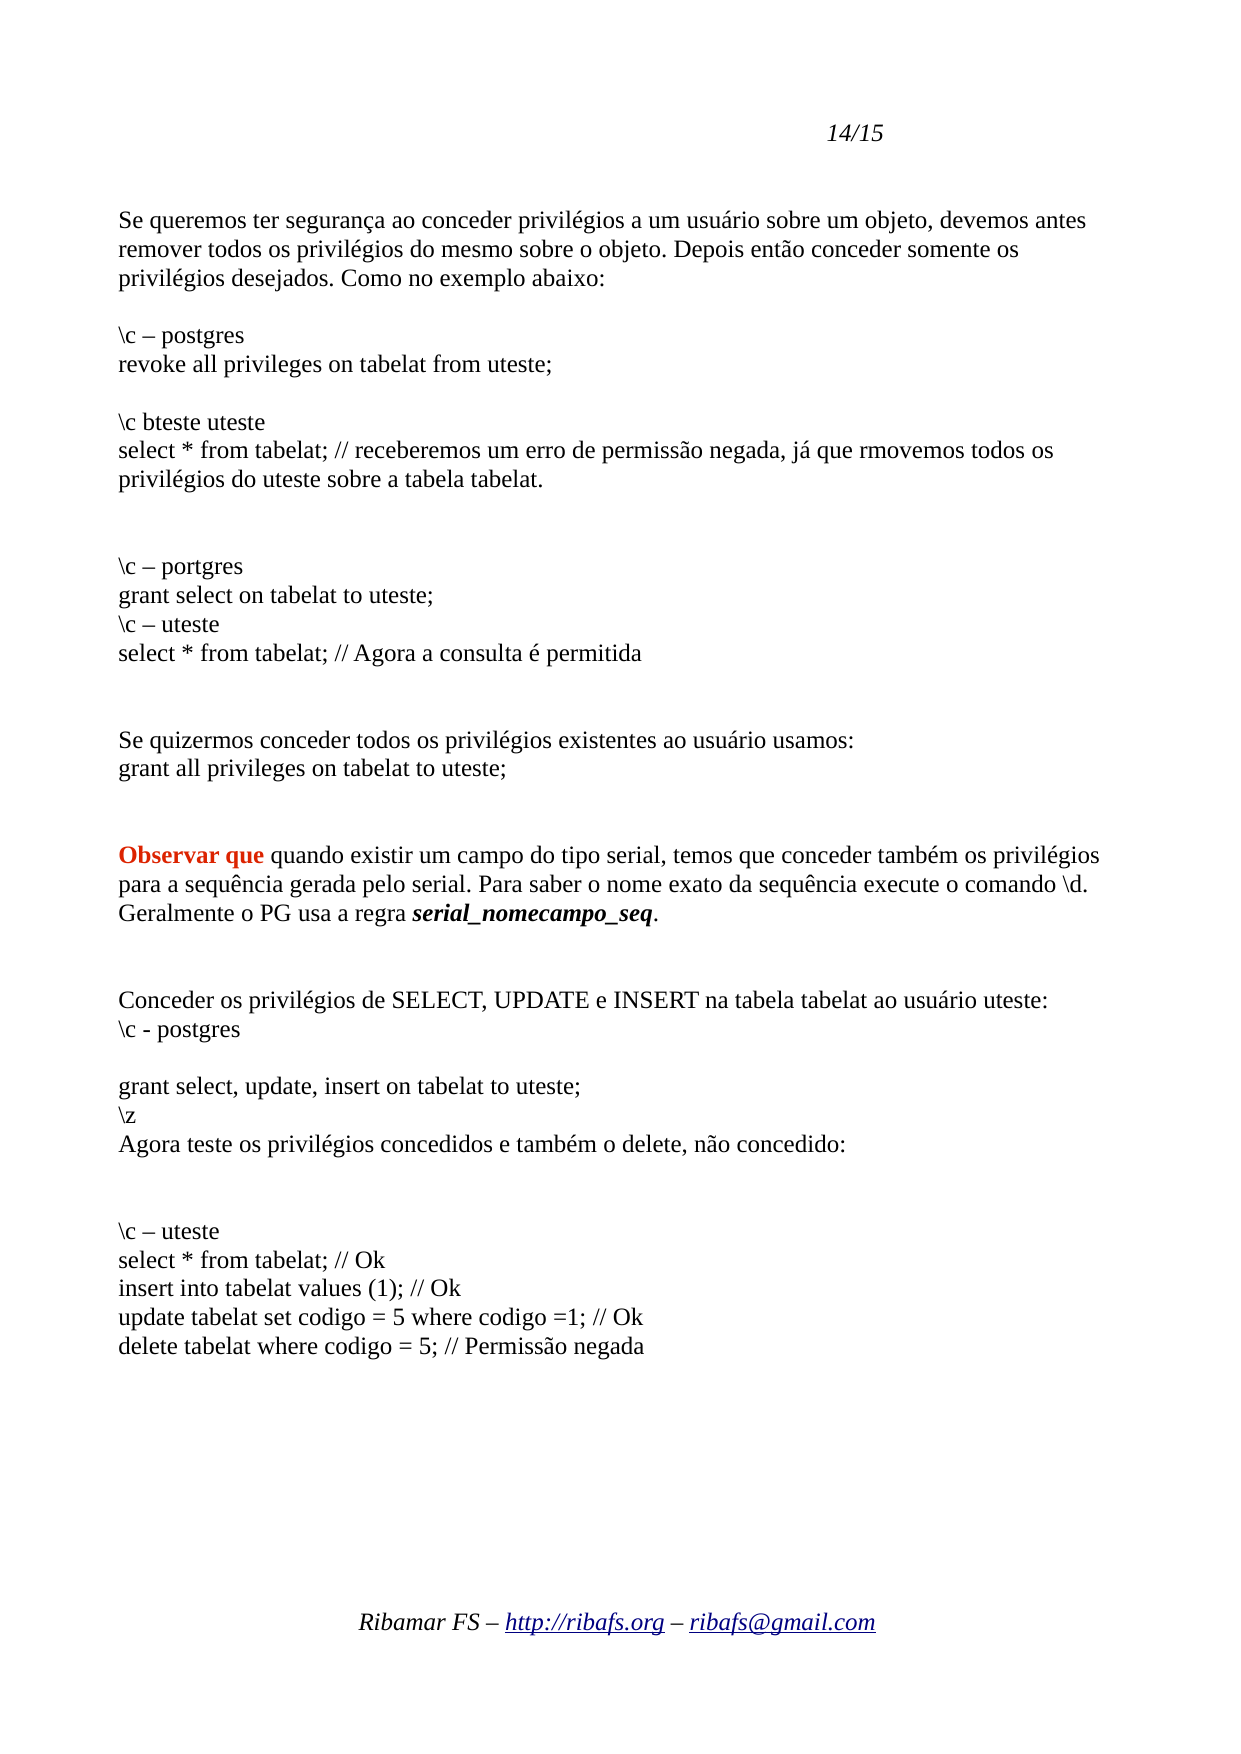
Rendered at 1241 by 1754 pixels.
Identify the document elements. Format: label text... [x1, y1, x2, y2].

text Se queremos ter segurança ao conceder privilégios a um usuário sobre um objeto, devemos antes remover todos os privilégios do mesmo sobre o objeto. Depois então conceder somente os privilégios desejados. Como no exemplo abaixo: \c – postgres revoke all privileges on tabelat from uteste; \c bteste uteste select * from tabelat; // receberemos um erro de permissão negada, já que rmovemos todos os privilégios do uteste sobre a tabela tabelat. [118, 206, 1122, 493]
text \c – portgres grant select on tabelat to uteste; \c – uteste select * from tabelat; // Agora a consulta é permitida [118, 551, 1122, 666]
text \c – uteste select * from tabelat; // Ok insert into tabelat values (1); // Ok update tabelat set codigo = 5 where codigo =1; // Ok delete tabelat where codigo = 5; // Permissão negada [118, 1216, 1122, 1360]
text Observar que quando existir um campo do tipo serial, temos que conceder também os privilégios para a sequência gerada pelo serial. Para saber o nome exato da sequência execute o comando \d. Geralmente o PG usa a regra serial_nomecampo_seq. [118, 841, 1122, 927]
text Conceder os privilégios de SELECT, UPDATE e INSERT na tabela tabelat ao usuário uteste: \c - postgres grant select, update, insert on tabelat to uteste; \z Agora teste os privilégios concedidos e também o delete, não concedido: [118, 985, 1122, 1158]
text Se quizermos conceder todos os privilégios existentes ao usuário usamos: grant all privileges on tabelat to uteste; [118, 725, 1122, 782]
